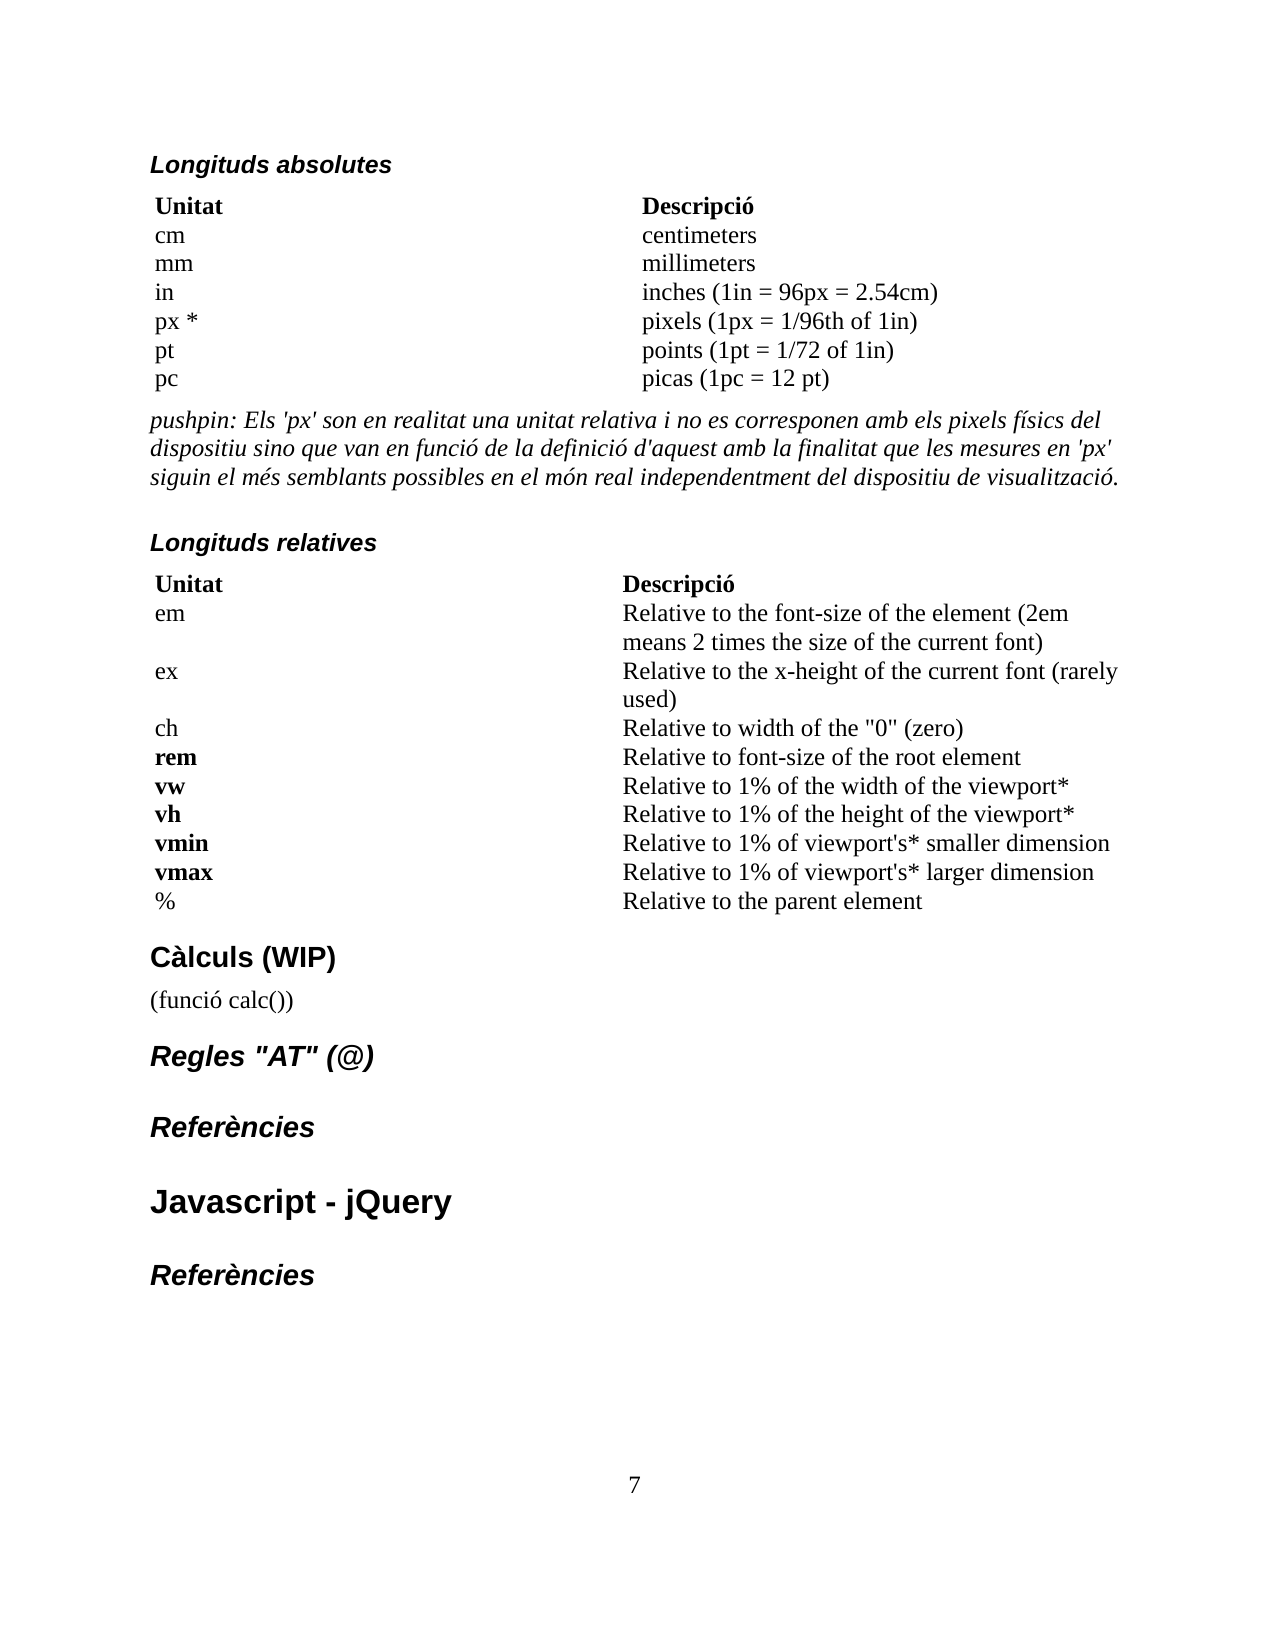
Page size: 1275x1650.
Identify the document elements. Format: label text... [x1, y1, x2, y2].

table_cell centimeters [638, 220, 1125, 248]
table_cell px * [150, 306, 637, 335]
table_cell vmax [150, 857, 618, 886]
table_cell em [150, 598, 618, 656]
table_cell points (1pt = 1/72 of 1in) [638, 335, 1125, 363]
table_cell Relative to the parent element [618, 886, 1125, 914]
table_cell Relative to 1% of the width of the viewport* [618, 771, 1125, 799]
table_cell Relative to 1% of viewport's* larger dimension [618, 857, 1125, 886]
table_cell pt [150, 335, 637, 363]
text pushpin: Els 'px' son en realitat una unitat relativa i no es corresponen amb els pixels físics del dispositiu sino que van en funció de la definició d'aquest amb la finalitat que les mesures en 'px' siguin el més semblants possibles en el món real independentment del dispositiu de visualització. [150, 405, 1125, 491]
table_cell ex [150, 656, 618, 713]
subtitle Longituds absolutes [150, 150, 1125, 178]
table_header Descripció [618, 570, 1125, 598]
table_cell Relative to 1% of viewport's* smaller dimension [618, 828, 1125, 857]
table_cell Relative to 1% of the height of the viewport* [618, 800, 1125, 828]
table_cell pixels (1px = 1/96th of 1in) [638, 306, 1125, 335]
table_cell mm [150, 249, 637, 277]
table_cell % [150, 886, 618, 914]
table_cell Relative to width of the "0" (zero) [618, 713, 1125, 742]
subtitle Regles "AT" (@) [150, 1039, 1125, 1073]
text (funció calc()) [150, 986, 1125, 1014]
subtitle Longituds relatives [150, 528, 1125, 557]
table_cell in [150, 277, 637, 306]
subtitle Càlculs (WIP) [150, 939, 1125, 973]
table_cell pc [150, 364, 637, 392]
table_cell vmin [150, 828, 618, 857]
table_cell Relative to the font-size of the element (2em means 2 times the size of the current font) [618, 598, 1125, 656]
subtitle Referències [150, 1110, 1125, 1144]
subtitle Referències [150, 1258, 1125, 1291]
table_cell rem [150, 742, 618, 771]
table_cell cm [150, 220, 637, 248]
table_cell millimeters [638, 249, 1125, 277]
table_cell ch [150, 713, 618, 742]
subtitle Javascript - jQuery [150, 1181, 1125, 1220]
table_header Descripció [638, 191, 1125, 220]
table_header Unitat [150, 191, 637, 220]
table_cell Relative to font-size of the root element [618, 742, 1125, 771]
table_cell picas (1pc = 12 pt) [638, 364, 1125, 392]
table_header Unitat [150, 570, 618, 598]
table_cell inches (1in = 96px = 2.54cm) [638, 277, 1125, 306]
table_cell vw [150, 771, 618, 799]
table_cell vh [150, 800, 618, 828]
table_cell Relative to the x-height of the current font (rarely used) [618, 656, 1125, 713]
